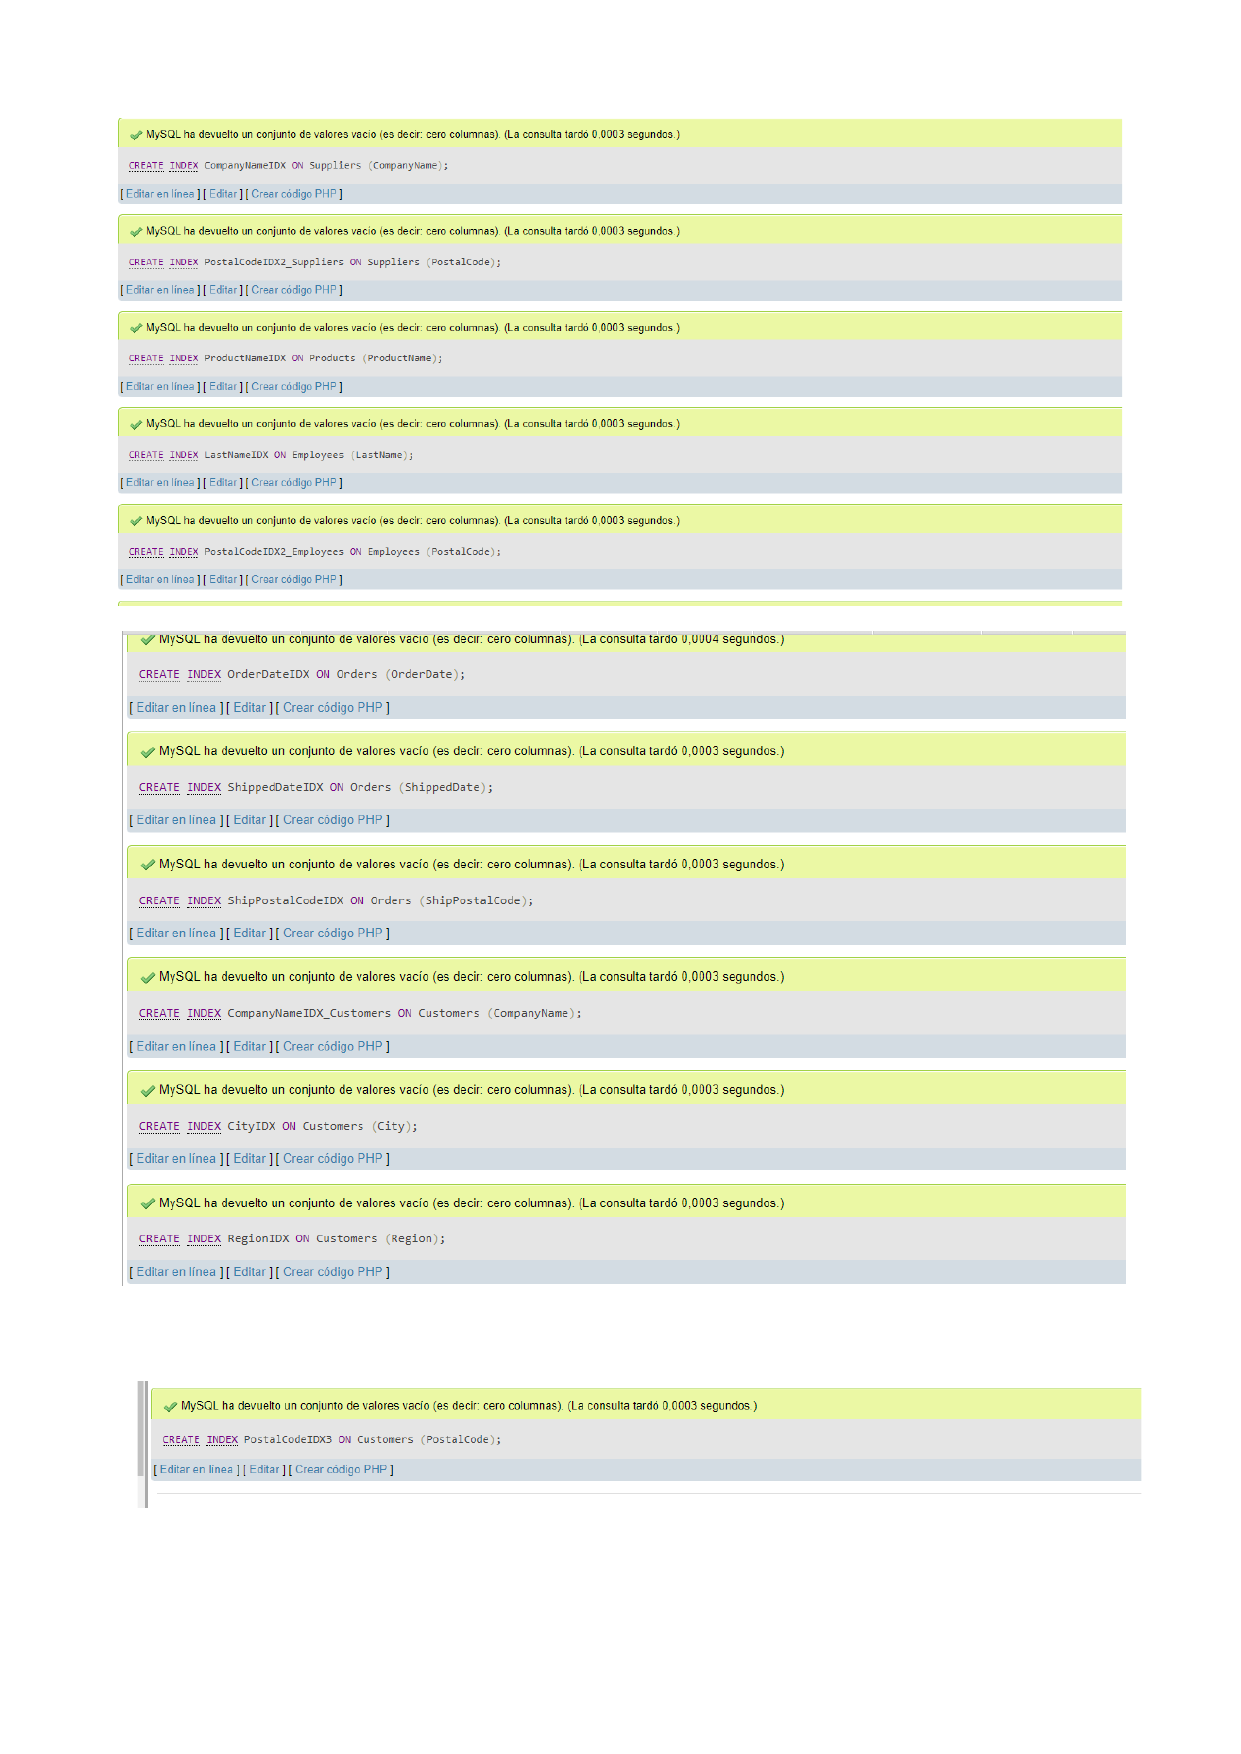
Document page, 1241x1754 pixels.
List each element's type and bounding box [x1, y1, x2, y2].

picture [122, 631, 1126, 1286]
picture [118, 118, 1123, 606]
picture [137, 1381, 1142, 1508]
